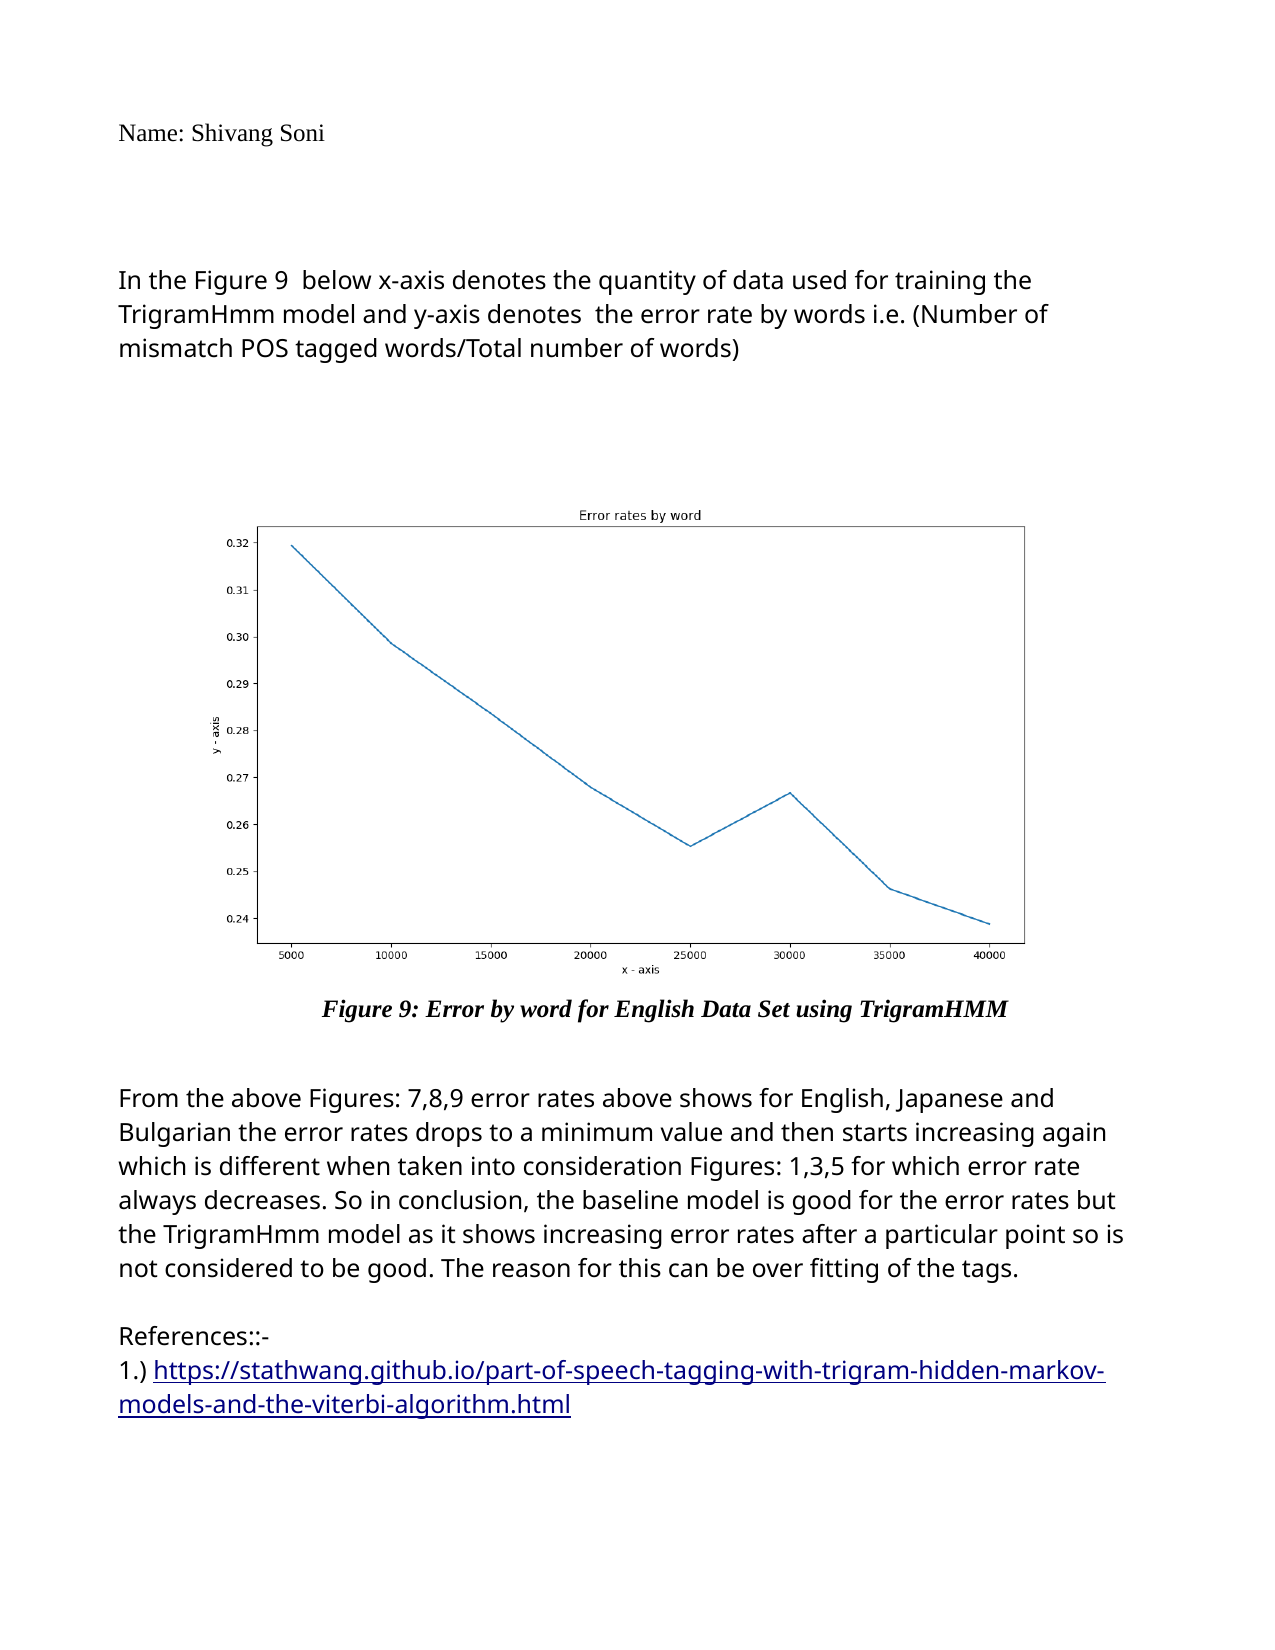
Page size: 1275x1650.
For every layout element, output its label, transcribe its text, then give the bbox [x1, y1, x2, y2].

text In the Figure 9 below x-axis denotes the quantity of data used for training the TrigramHmm model and y-axis denotes the error rate by words i.e. (Number of mismatch POS tagged words/Total number of words) [118, 263, 1157, 365]
text Figure 9: Error by word for English Data Set using TrigramHMM [153, 994, 1122, 1023]
picture [152, 463, 1123, 994]
text From the above Figures: 7,8,9 error rates above shows for English, Japanese and Bulgarian the error rates drops to a minimum value and then starts increasing again which is different when taken into consideration Figures: 1,3,5 for which error rate always decreases. So in conclusion, the baseline model is good for the error rates but the TrigramHmm model as it shows increasing error rates after a particular point so is not considered to be good. The reason for this can be over fitting of the tags. [118, 1080, 1157, 1285]
text References::- [118, 1319, 1157, 1353]
text 1.) https://stathwang.github.io/part-of-speech-tagging-with-trigram-hidden-markov-models-and-the-viterbi-algorithm.html [118, 1353, 1157, 1421]
